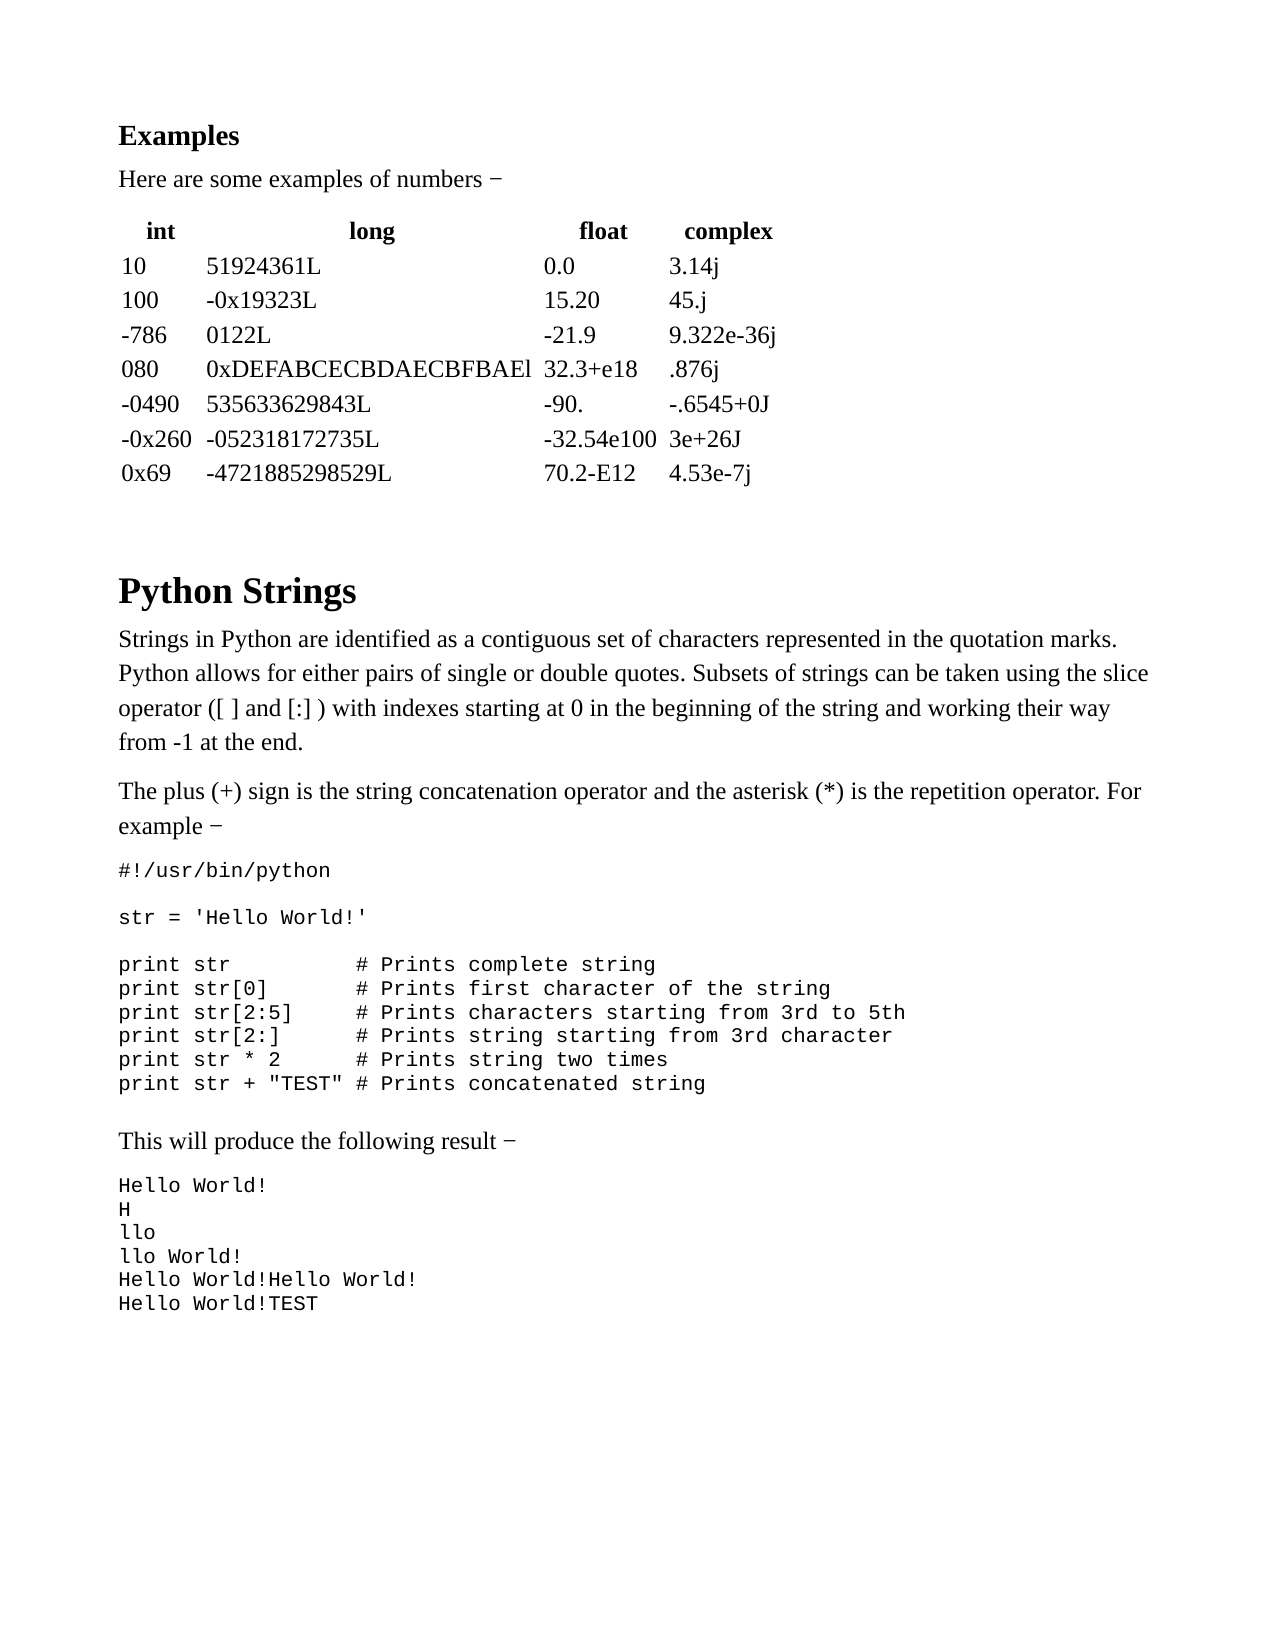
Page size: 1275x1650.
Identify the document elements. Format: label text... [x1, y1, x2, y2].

table_cell 0x69 [118, 455, 203, 490]
table_cell -786 [118, 317, 203, 352]
table_cell 535633629843L [203, 386, 541, 421]
text This will produce the following result − [118, 1126, 1157, 1154]
table_cell 45.j [666, 283, 791, 317]
table_cell 10 [118, 248, 203, 282]
table_cell 0.0 [541, 248, 666, 282]
text print str[2:] # Prints string starting from 3rd character [118, 1025, 1157, 1049]
table_cell 32.3+e18 [541, 352, 666, 386]
table_header int [118, 213, 203, 248]
table_cell 0122L [203, 317, 541, 352]
table_cell 51924361L [203, 248, 541, 282]
text str = 'Hello World!' [118, 907, 1157, 931]
text #!/usr/bin/python [118, 860, 1157, 883]
text print str[0] # Prints first character of the string [118, 978, 1157, 1002]
table_cell 080 [118, 352, 203, 386]
table_cell -90. [541, 386, 666, 421]
table_cell -052318172735L [203, 421, 541, 455]
text llo World! [118, 1246, 1157, 1269]
table_cell 15.20 [541, 283, 666, 317]
table_header float [541, 213, 666, 248]
text Hello World! [118, 1175, 1157, 1198]
text print str # Prints complete string [118, 954, 1157, 978]
text print str[2:5] # Prints characters starting from 3rd to 5th [118, 1002, 1157, 1025]
table_cell -.6545+0J [666, 386, 791, 421]
text print str * 2 # Prints string two times [118, 1049, 1157, 1073]
text The plus (+) sign is the string concatenation operator and the asterisk (*) is the repetition operator. For example − [118, 776, 1157, 839]
table_cell 9.322e-36j [666, 317, 791, 352]
table_cell -32.54e100 [541, 421, 666, 455]
text llo [118, 1222, 1157, 1246]
table_cell -4721885298529L [203, 455, 541, 490]
table_cell 3e+26J [666, 421, 791, 455]
text Hello World!TEST [118, 1293, 1157, 1317]
subtitle Python Strings [118, 568, 1157, 611]
table_cell 0xDEFABCECBDAECBFBAEl [203, 352, 541, 386]
text print str + "TEST" # Prints concatenated string [118, 1073, 1157, 1096]
table_header long [203, 213, 541, 248]
table_cell -0490 [118, 386, 203, 421]
text H [118, 1198, 1157, 1222]
table_cell 3.14j [666, 248, 791, 282]
text Here are some examples of numbers − [118, 164, 1157, 193]
subtitle Examples [118, 118, 1157, 152]
table_cell 100 [118, 283, 203, 317]
table_cell 70.2-E12 [541, 455, 666, 490]
table_cell -0x260 [118, 421, 203, 455]
table_cell -21.9 [541, 317, 666, 352]
table_cell 4.53e-7j [666, 455, 791, 490]
text Hello World!Hello World! [118, 1269, 1157, 1293]
table_cell .876j [666, 352, 791, 386]
table_cell -0x19323L [203, 283, 541, 317]
text Strings in Python are identified as a contiguous set of characters represented in the quotation marks. Python allows for either pairs of single or double quotes. Subsets of strings can be taken using the slice operator ([ ] and [:] ) with indexes starting at 0 in the beginning of the string and working their way from -1 at the end. [118, 624, 1157, 756]
table_header complex [666, 213, 791, 248]
